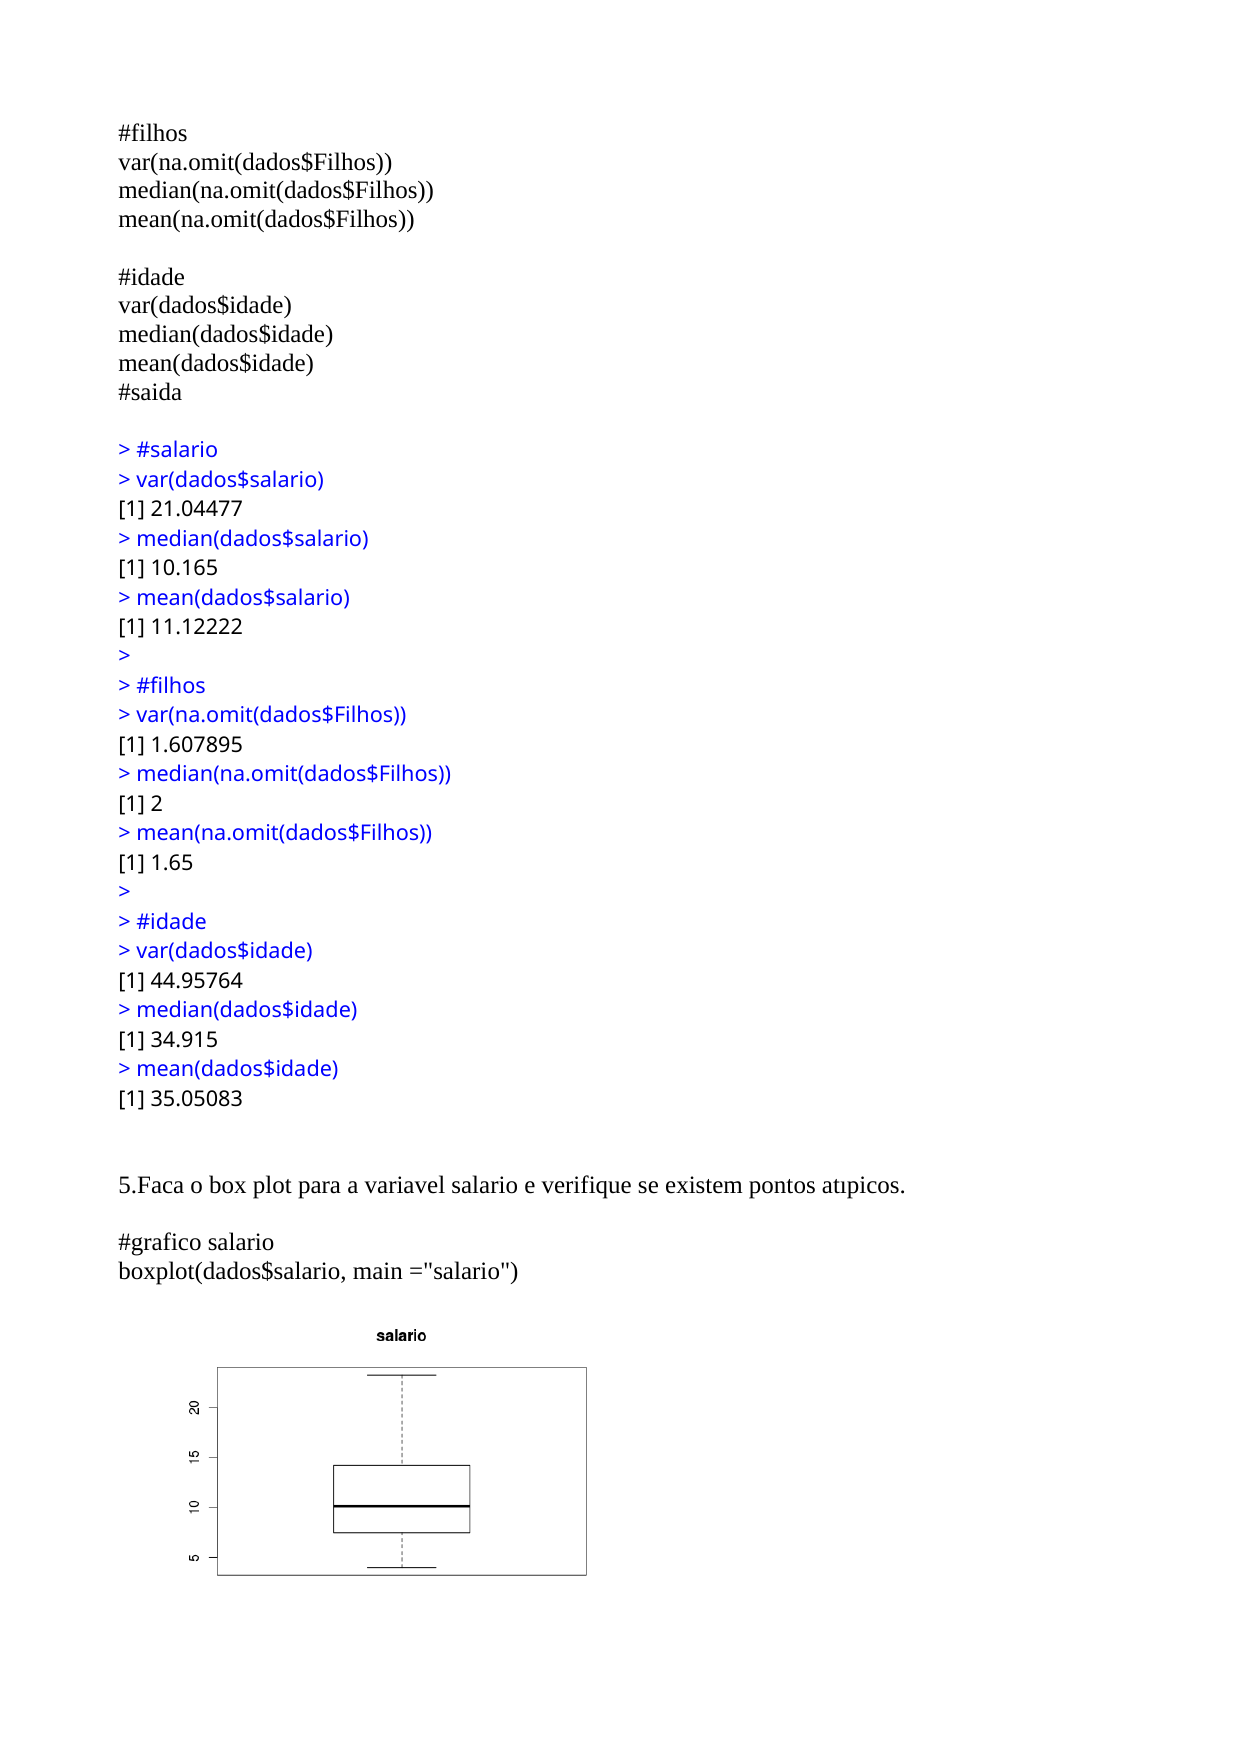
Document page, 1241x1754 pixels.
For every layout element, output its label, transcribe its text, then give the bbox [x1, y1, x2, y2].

text > mean(na.omit(dados$Filhos)) [118, 818, 1122, 847]
text var(dados$idade) [118, 291, 1122, 319]
text [1] 35.05083 [118, 1083, 1122, 1112]
text > [118, 877, 1122, 906]
text > #salario [118, 434, 1122, 464]
text > median(na.omit(dados$Filhos)) [118, 759, 1122, 788]
text #saida [118, 377, 1122, 406]
text median(na.omit(dados$Filhos)) [118, 176, 1122, 204]
text [1] 44.95764 [118, 965, 1122, 994]
text > var(dados$idade) [118, 936, 1122, 965]
text [1] 1.65 [118, 847, 1122, 877]
text [1] 1.607895 [118, 729, 1122, 759]
text > [118, 641, 1122, 670]
text > #filhos [118, 670, 1122, 700]
text 5.Faca o box plot para a variavel salario e verifique se existem pontos atıpicos. [118, 1170, 1122, 1199]
text > var(dados$salario) [118, 464, 1122, 493]
text #idade [118, 262, 1122, 291]
text #grafico salario [118, 1227, 1122, 1256]
text mean(na.omit(dados$Filhos)) [118, 204, 1122, 233]
text > median(dados$idade) [118, 994, 1122, 1024]
text > #idade [118, 906, 1122, 936]
text > var(na.omit(dados$Filhos)) [118, 700, 1122, 729]
text [1] 34.915 [118, 1024, 1122, 1053]
text [1] 21.04477 [118, 493, 1122, 523]
text var(na.omit(dados$Filhos)) [118, 147, 1122, 176]
text [1] 10.165 [118, 552, 1122, 582]
text [1] 11.12222 [118, 611, 1122, 641]
text #filhos [118, 118, 1122, 147]
text [1] 2 [118, 788, 1122, 818]
text > mean(dados$idade) [118, 1053, 1122, 1083]
text > median(dados$salario) [118, 523, 1122, 552]
text > mean(dados$salario) [118, 582, 1122, 611]
text median(dados$idade) [118, 319, 1122, 348]
picture [177, 1313, 614, 1620]
text boxplot(dados$salario, main ="salario") [118, 1256, 1122, 1285]
text mean(dados$idade) [118, 348, 1122, 377]
